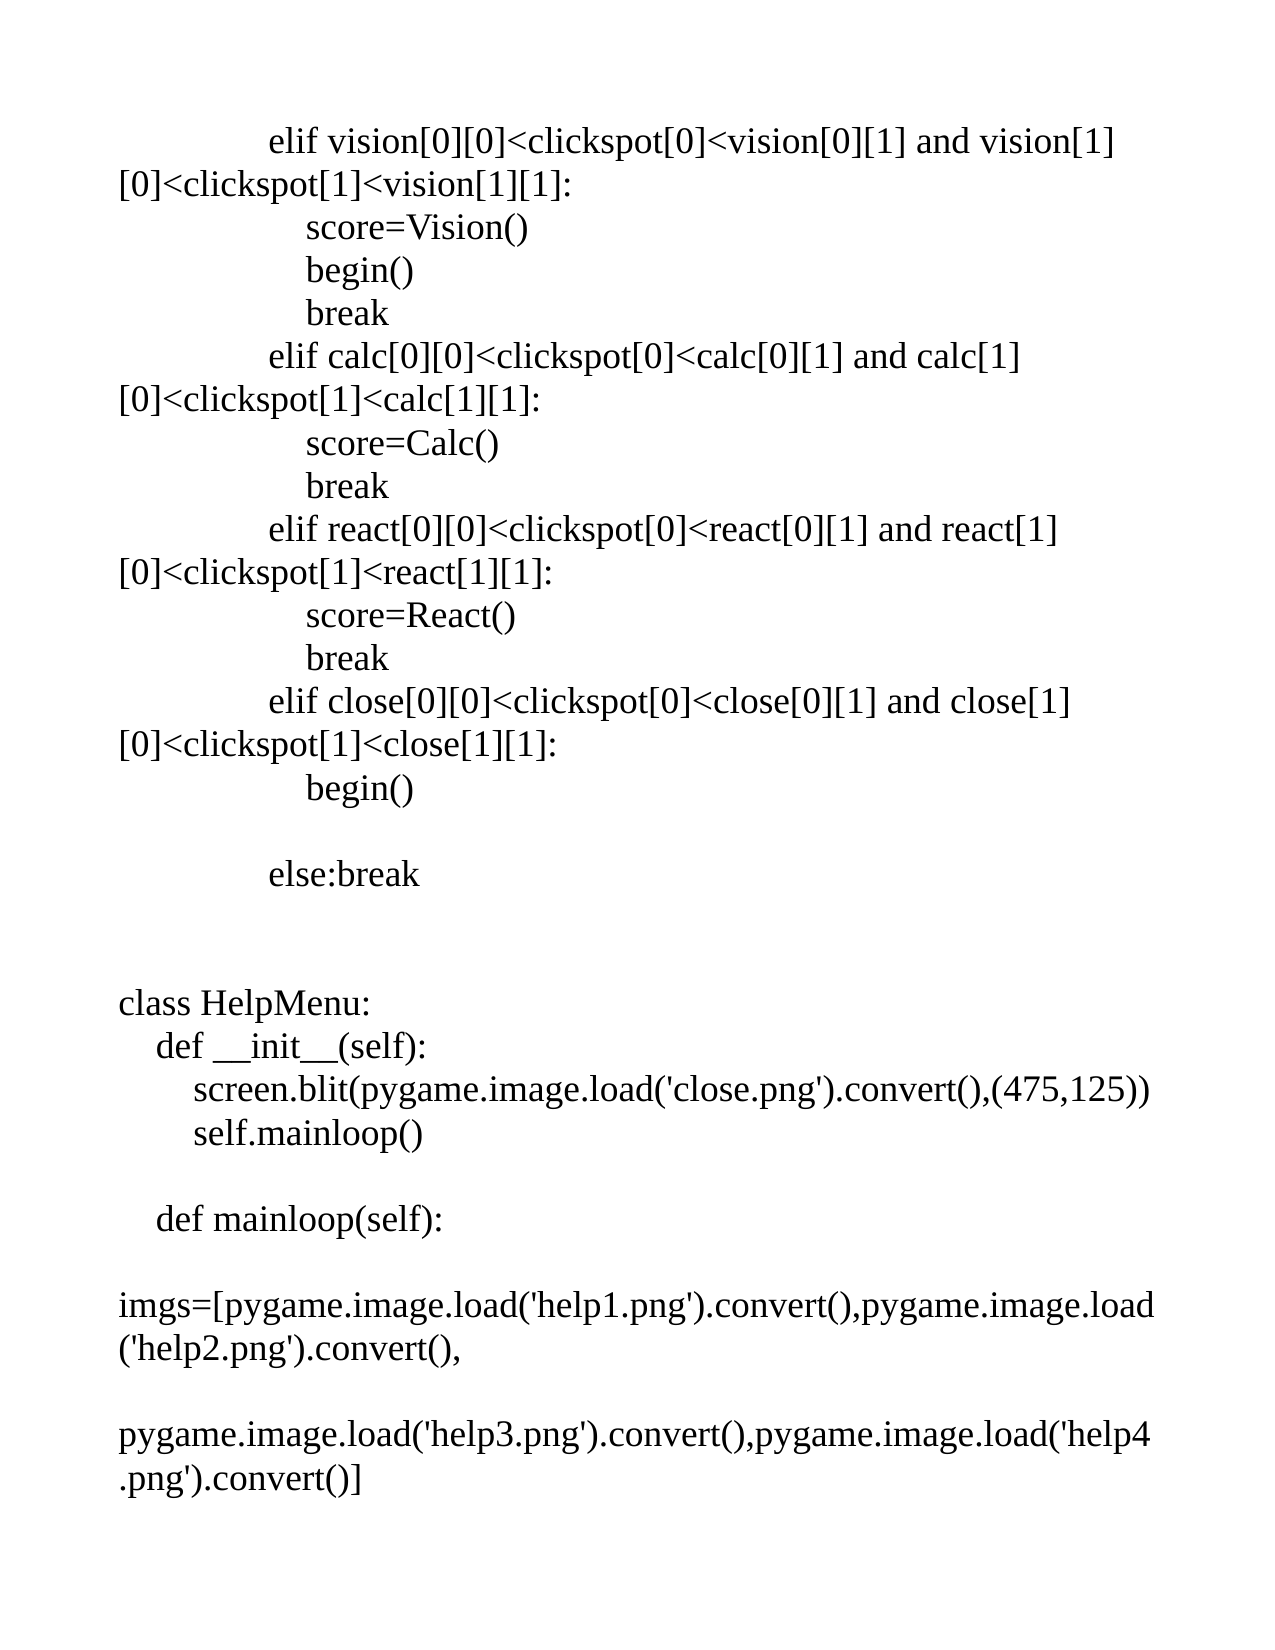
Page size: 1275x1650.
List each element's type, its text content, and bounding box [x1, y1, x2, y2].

text elif calc[0][0]<clickspot[0]<calc[0][1] and calc[1][0]<clickspot[1]<calc[1][1]: [118, 334, 1157, 420]
text score=Vision() [118, 204, 1157, 247]
text break [118, 463, 1157, 506]
text break [118, 636, 1157, 679]
text elif close[0][0]<clickspot[0]<close[0][1] and close[1][0]<clickspot[1]<close[1][1]: [118, 679, 1157, 765]
text imgs=[pygame.image.load('help1.png').convert(),pygame.image.load('help2.png').convert(), [118, 1239, 1157, 1369]
text def mainloop(self): [118, 1196, 1157, 1239]
text else:break [118, 851, 1157, 894]
text score=Calc() [118, 420, 1157, 463]
text begin() [118, 247, 1157, 291]
text begin() [118, 765, 1157, 808]
text self.mainloop() [118, 1110, 1157, 1153]
text def __init__(self): [118, 1024, 1157, 1067]
text screen.blit(pygame.image.load('close.png').convert(),(475,125)) [118, 1067, 1157, 1110]
text elif vision[0][0]<clickspot[0]<vision[0][1] and vision[1][0]<clickspot[1]<vision[1][1]: [118, 118, 1157, 204]
text pygame.image.load('help3.png').convert(),pygame.image.load('help4.png').convert()] [118, 1369, 1157, 1498]
text elif react[0][0]<clickspot[0]<react[0][1] and react[1][0]<clickspot[1]<react[1][1]: [118, 506, 1157, 592]
text break [118, 291, 1157, 334]
text score=React() [118, 592, 1157, 636]
text class HelpMenu: [118, 981, 1157, 1024]
